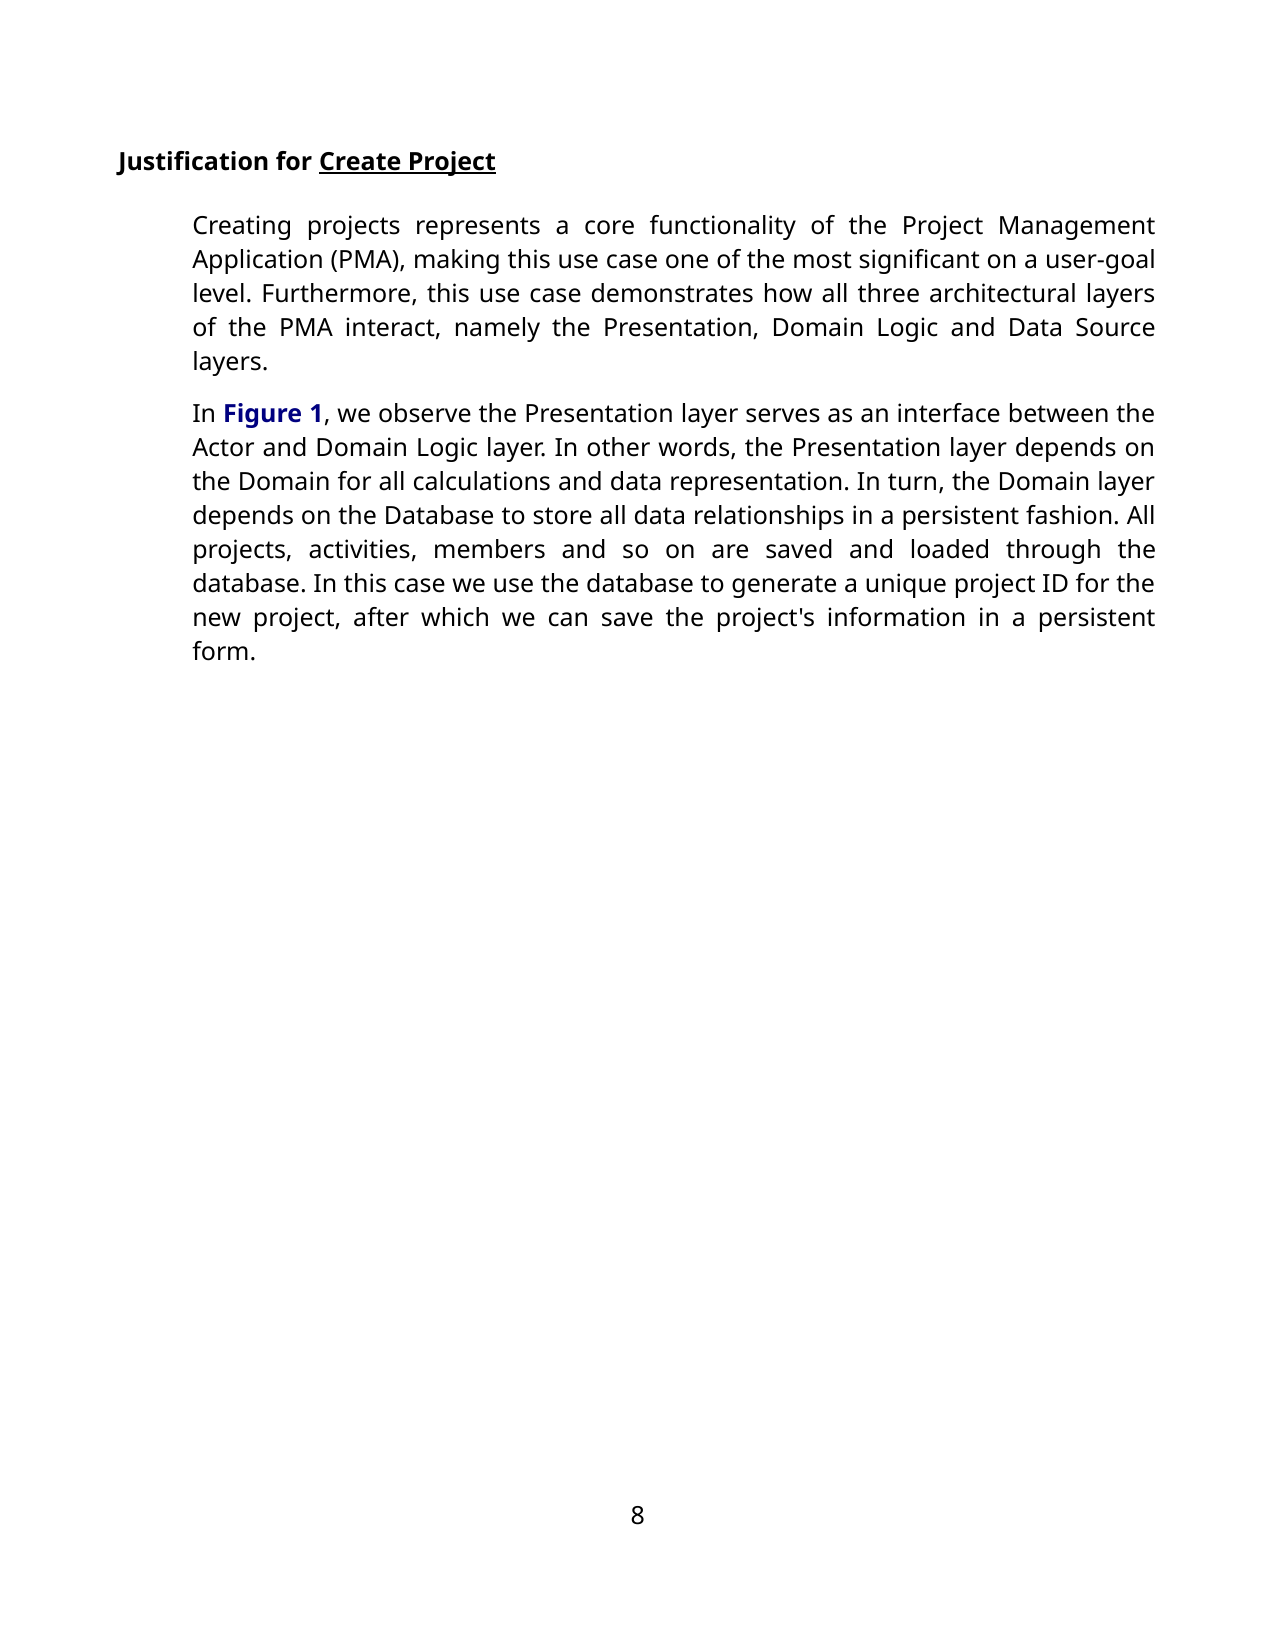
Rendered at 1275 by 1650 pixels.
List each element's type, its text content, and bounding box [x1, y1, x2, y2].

text Creating projects represents a core functionality of the Project Management Application (PMA), making this use case one of the most significant on a user-goal level. Furthermore, this use case demonstrates how all three architectural layers of the PMA interact, namely the Presentation, Domain Logic and Data Source layers. [192, 207, 1157, 378]
text In Figure 1, we observe the Presentation layer serves as an interface between the Actor and Domain Logic layer. In other words, the Presentation layer depends on the Domain for all calculations and data representation. In turn, the Domain layer depends on the Database to store all data relationships in a persistent fashion. All projects, activities, members and so on are saved and loaded through the database. In this case we use the database to generate a unique project ID for the new project, after which we can save the project's information in a persistent form. [192, 395, 1157, 668]
subtitle Justification for Create Project [118, 143, 1157, 177]
